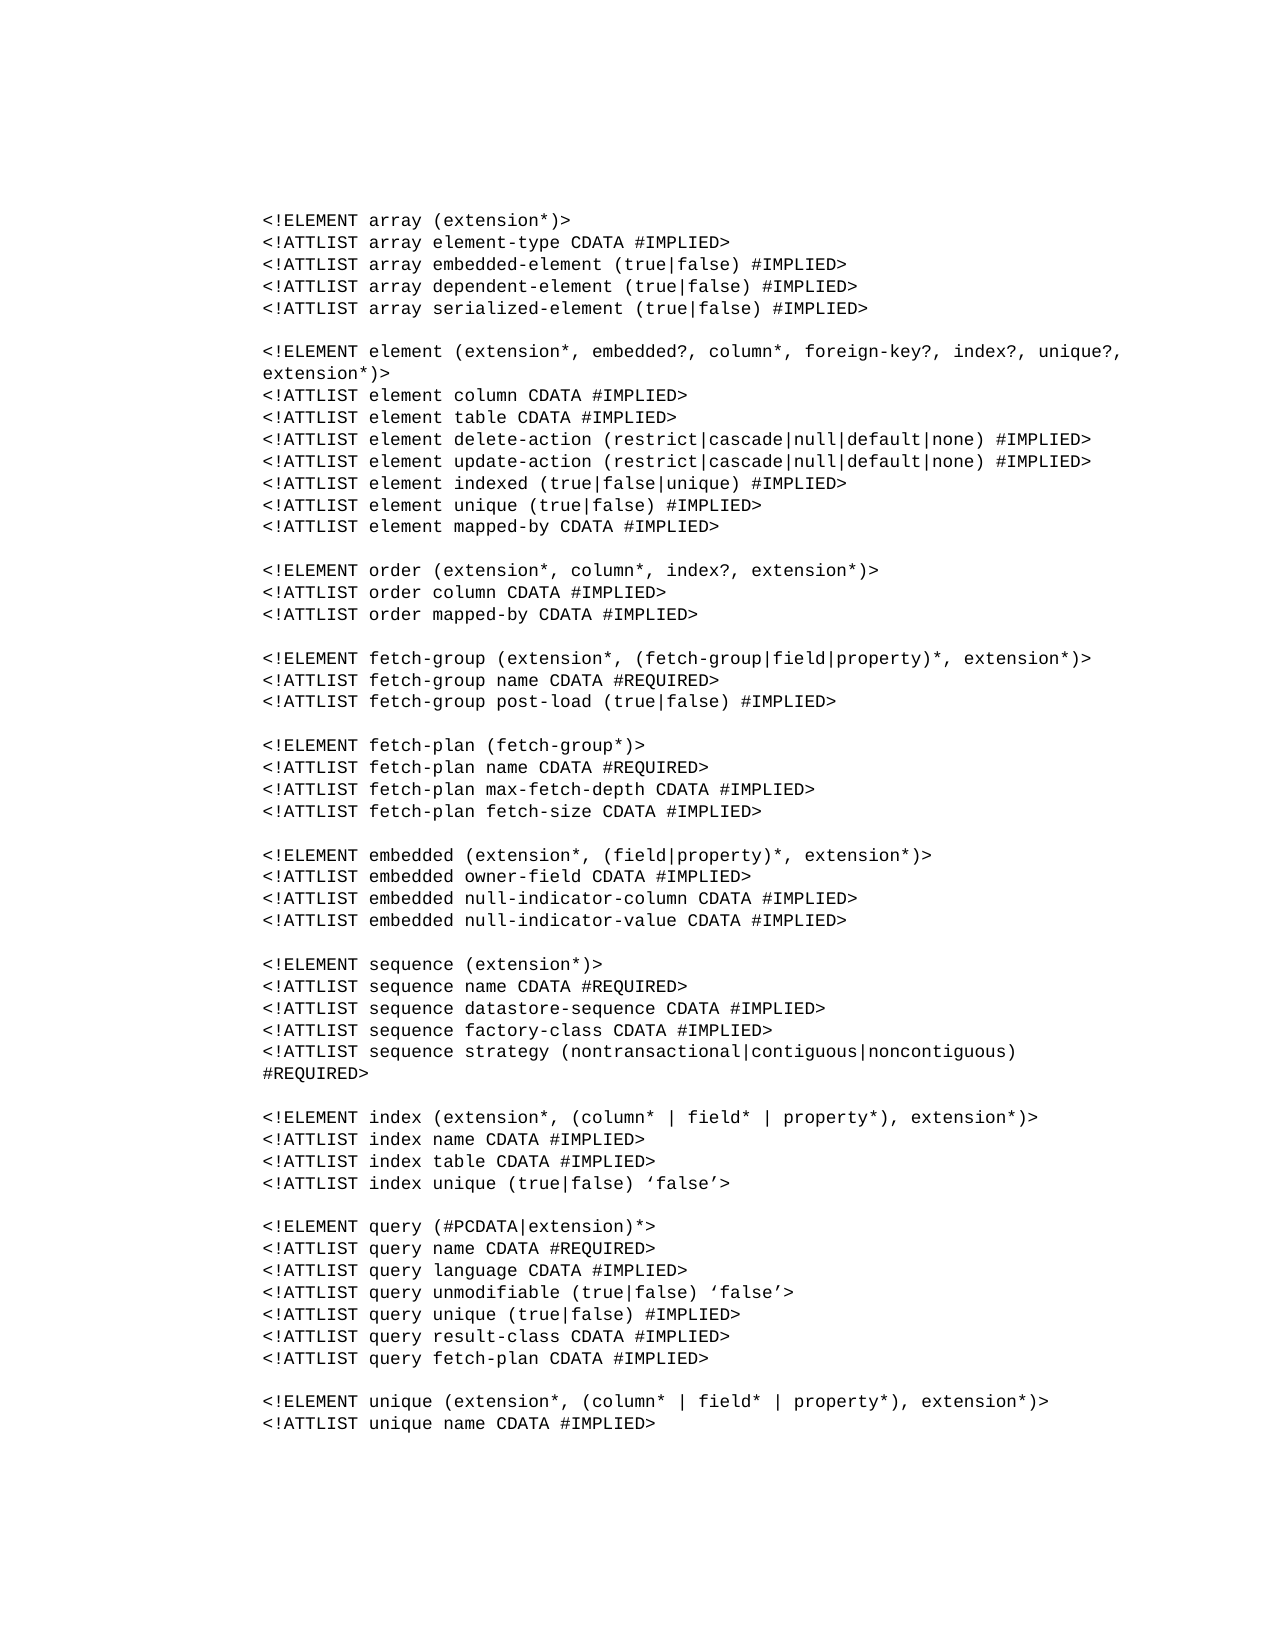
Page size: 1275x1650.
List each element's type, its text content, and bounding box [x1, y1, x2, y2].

text <!ATTLIST embedded null-indicator-value CDATA #IMPLIED> [262, 910, 1125, 932]
text <!ELEMENT unique (extension*, (column* | field* | property*), extension*)> [262, 1391, 1125, 1413]
text <!ATTLIST array serialized-element (true|false) #IMPLIED> [262, 297, 1125, 319]
text <!ATTLIST fetch-plan max-fetch-depth CDATA #IMPLIED> [262, 779, 1125, 801]
text <!ATTLIST order mapped-by CDATA #IMPLIED> [262, 604, 1125, 626]
text <!ATTLIST index unique (true|false) ‘false’> [262, 1172, 1125, 1194]
text <!ATTLIST query fetch-plan CDATA #IMPLIED> [262, 1347, 1125, 1369]
text <!ELEMENT fetch-plan (fetch-group*)> [262, 735, 1125, 757]
text <!ATTLIST element unique (true|false) #IMPLIED> [262, 494, 1125, 516]
text <!ELEMENT embedded (extension*, (field|property)*, extension*)> [262, 844, 1125, 866]
text <!ATTLIST query name CDATA #REQUIRED> [262, 1238, 1125, 1260]
text <!ATTLIST element column CDATA #IMPLIED> [262, 385, 1125, 407]
text <!ATTLIST sequence datastore-sequence CDATA #IMPLIED> [262, 997, 1125, 1019]
text <!ELEMENT element (extension*, embedded?, column*, foreign-key?, index?, unique?, extension*)> [262, 341, 1125, 385]
text <!ELEMENT fetch-group (extension*, (fetch-group|field|property)*, extension*)> [262, 647, 1125, 669]
text <!ATTLIST fetch-plan name CDATA #REQUIRED> [262, 757, 1125, 779]
text <!ATTLIST element table CDATA #IMPLIED> [262, 407, 1125, 429]
text <!ATTLIST array dependent-element (true|false) #IMPLIED> [262, 276, 1125, 297]
text <!ATTLIST index name CDATA #IMPLIED> [262, 1129, 1125, 1151]
text <!ATTLIST query unmodifiable (true|false) ‘false’> [262, 1282, 1125, 1304]
text <!ATTLIST element indexed (true|false|unique) #IMPLIED> [262, 472, 1125, 494]
text <!ATTLIST fetch-plan fetch-size CDATA #IMPLIED> [262, 801, 1125, 822]
text <!ATTLIST embedded owner-field CDATA #IMPLIED> [262, 866, 1125, 888]
text <!ATTLIST sequence factory-class CDATA #IMPLIED> [262, 1019, 1125, 1041]
text <!ATTLIST embedded null-indicator-column CDATA #IMPLIED> [262, 888, 1125, 910]
text <!ATTLIST query result-class CDATA #IMPLIED> [262, 1326, 1125, 1347]
text <!ATTLIST unique name CDATA #IMPLIED> [262, 1413, 1125, 1435]
text <!ELEMENT query (#PCDATA|extension)*> [262, 1216, 1125, 1238]
text <!ATTLIST sequence name CDATA #REQUIRED> [262, 976, 1125, 997]
text <!ATTLIST array element-type CDATA #IMPLIED> [262, 232, 1125, 254]
text <!ATTLIST query language CDATA #IMPLIED> [262, 1260, 1125, 1282]
text <!ATTLIST index table CDATA #IMPLIED> [262, 1151, 1125, 1172]
text <!ELEMENT index (extension*, (column* | field* | property*), extension*)> [262, 1107, 1125, 1129]
text <!ATTLIST array embedded-element (true|false) #IMPLIED> [262, 254, 1125, 276]
text <!ATTLIST element mapped-by CDATA #IMPLIED> [262, 516, 1125, 538]
text <!ATTLIST fetch-group post-load (true|false) #IMPLIED> [262, 691, 1125, 713]
text <!ATTLIST query unique (true|false) #IMPLIED> [262, 1304, 1125, 1326]
text <!ELEMENT sequence (extension*)> [262, 954, 1125, 976]
text <!ATTLIST element update-action (restrict|cascade|null|default|none) #IMPLIED> [262, 451, 1125, 472]
text <!ATTLIST order column CDATA #IMPLIED> [262, 582, 1125, 604]
text <!ELEMENT array (extension*)> [262, 210, 1125, 232]
text <!ELEMENT order (extension*, column*, index?, extension*)> [262, 560, 1125, 582]
text <!ATTLIST sequence strategy (nontransactional|contiguous|noncontiguous) #REQUIRED> [262, 1041, 1125, 1085]
text <!ATTLIST element delete-action (restrict|cascade|null|default|none) #IMPLIED> [262, 429, 1125, 451]
text <!ATTLIST fetch-group name CDATA #REQUIRED> [262, 669, 1125, 691]
